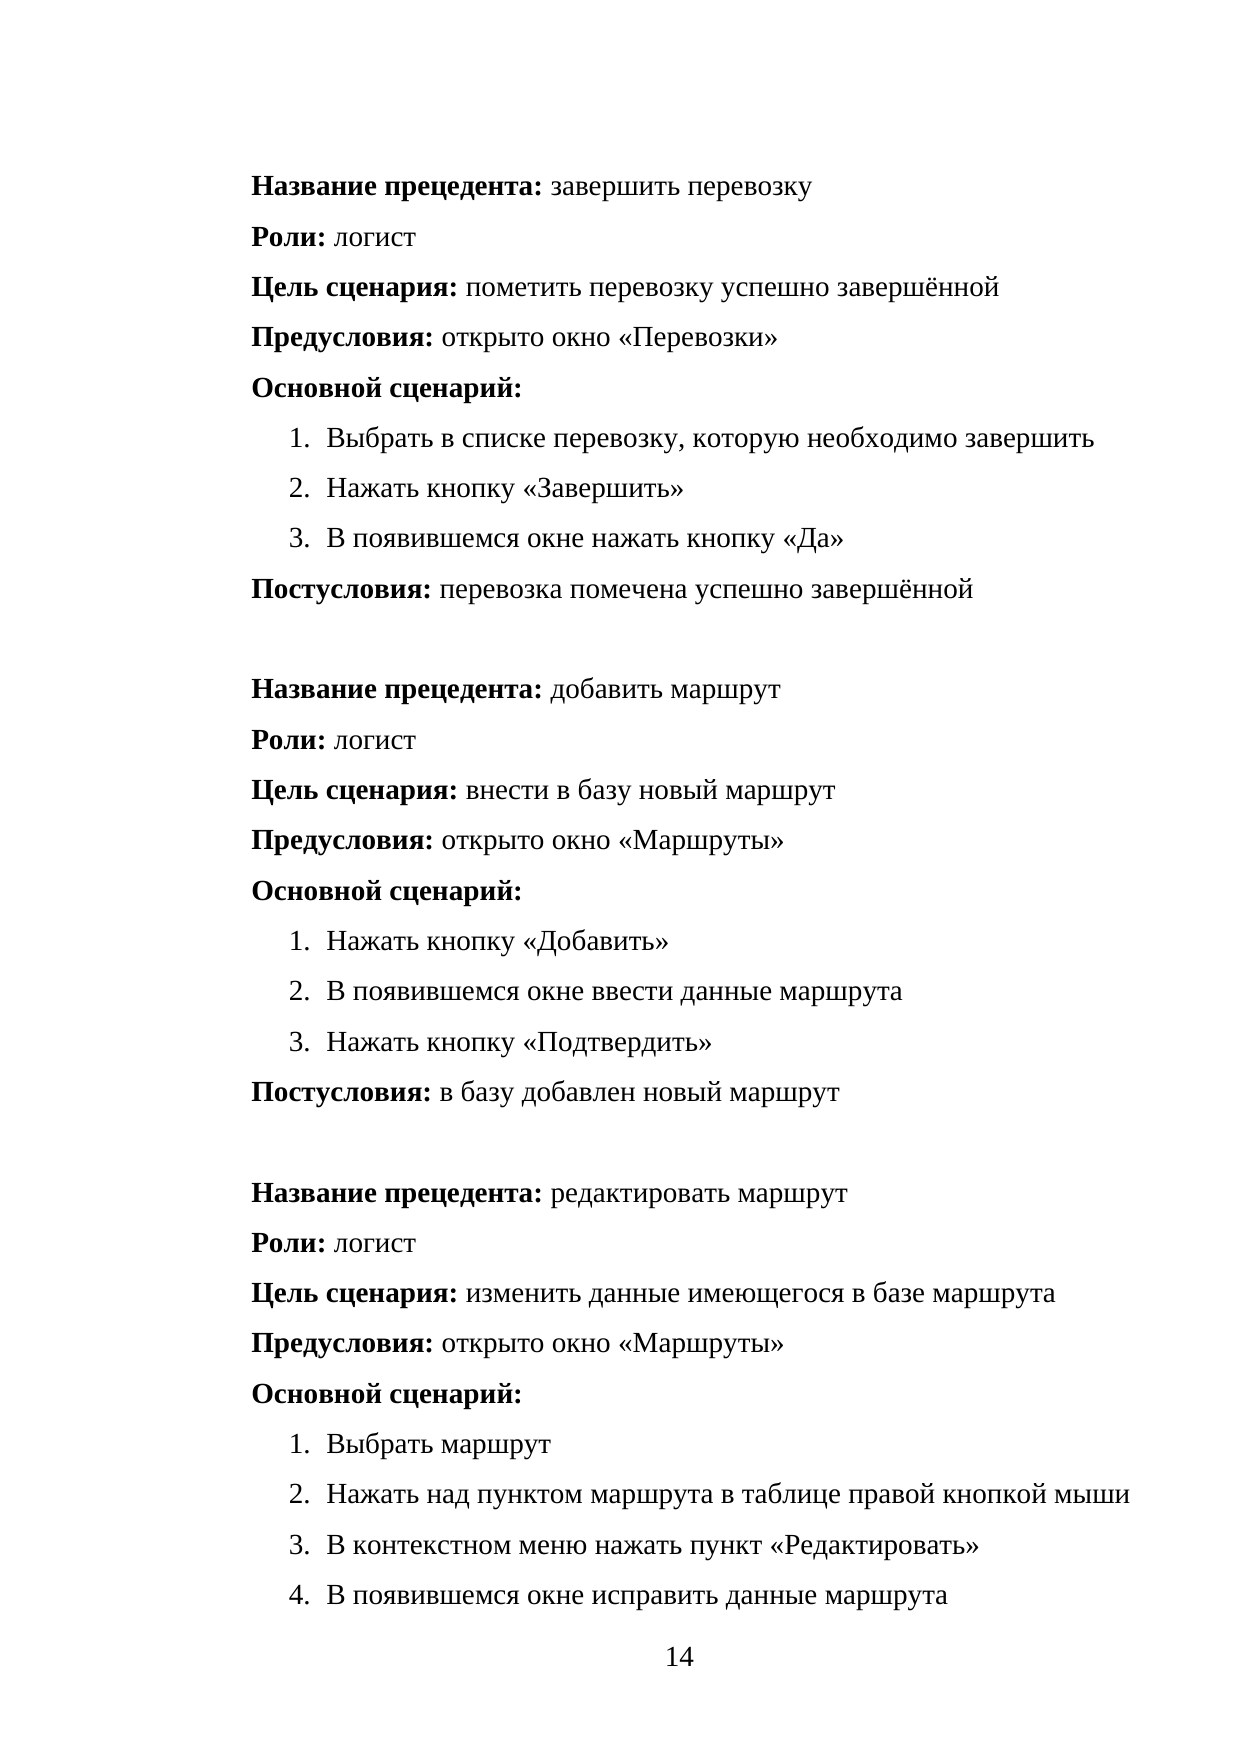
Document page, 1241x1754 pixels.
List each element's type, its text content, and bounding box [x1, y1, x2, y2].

text Роли: логист [177, 722, 1181, 755]
list В появившемся окне ввести данные маршрута [288, 973, 1181, 1007]
text Роли: логист [177, 1225, 1181, 1258]
list В контекстном меню нажать пункт «Редактировать» [288, 1527, 1181, 1560]
text Цель сценария: изменить данные имеющегося в базе маршрута [177, 1275, 1181, 1309]
list Нажать над пунктом маршрута в таблице правой кнопкой мыши [288, 1477, 1181, 1510]
text Основной сценарий: [177, 1376, 1181, 1409]
text Название прецедента: редактировать маршрут [177, 1175, 1181, 1208]
list Нажать кнопку «Завершить» [288, 470, 1181, 504]
list В появившемся окне исправить данные маршрута [288, 1577, 1181, 1611]
text Основной сценарий: [177, 370, 1181, 403]
text Название прецедента: завершить перевозку [177, 168, 1181, 202]
text Цель сценария: внести в базу новый маршрут [177, 772, 1181, 806]
text Постусловия: в базу добавлен новый маршрут [177, 1074, 1181, 1108]
text Основной сценарий: [177, 873, 1181, 906]
text Постусловия: перевозка помечена успешно завершённой [177, 571, 1181, 604]
text Название прецедента: добавить маршрут [177, 672, 1181, 705]
text Роли: логист [177, 219, 1181, 252]
list Нажать кнопку «Добавить» [288, 923, 1181, 957]
text Предусловия: открыто окно «Маршруты» [177, 822, 1181, 856]
list Выбрать в списке перевозку, которую необходимо завершить [288, 420, 1181, 453]
text Цель сценария: пометить перевозку успешно завершённой [177, 269, 1181, 303]
text Предусловия: открыто окно «Маршруты» [177, 1326, 1181, 1359]
list Нажать кнопку «Подтвердить» [288, 1024, 1181, 1057]
text Предусловия: открыто окно «Перевозки» [177, 319, 1181, 353]
list Выбрать маршрут [288, 1426, 1181, 1460]
list В появившемся окне нажать кнопку «Да» [288, 521, 1181, 554]
